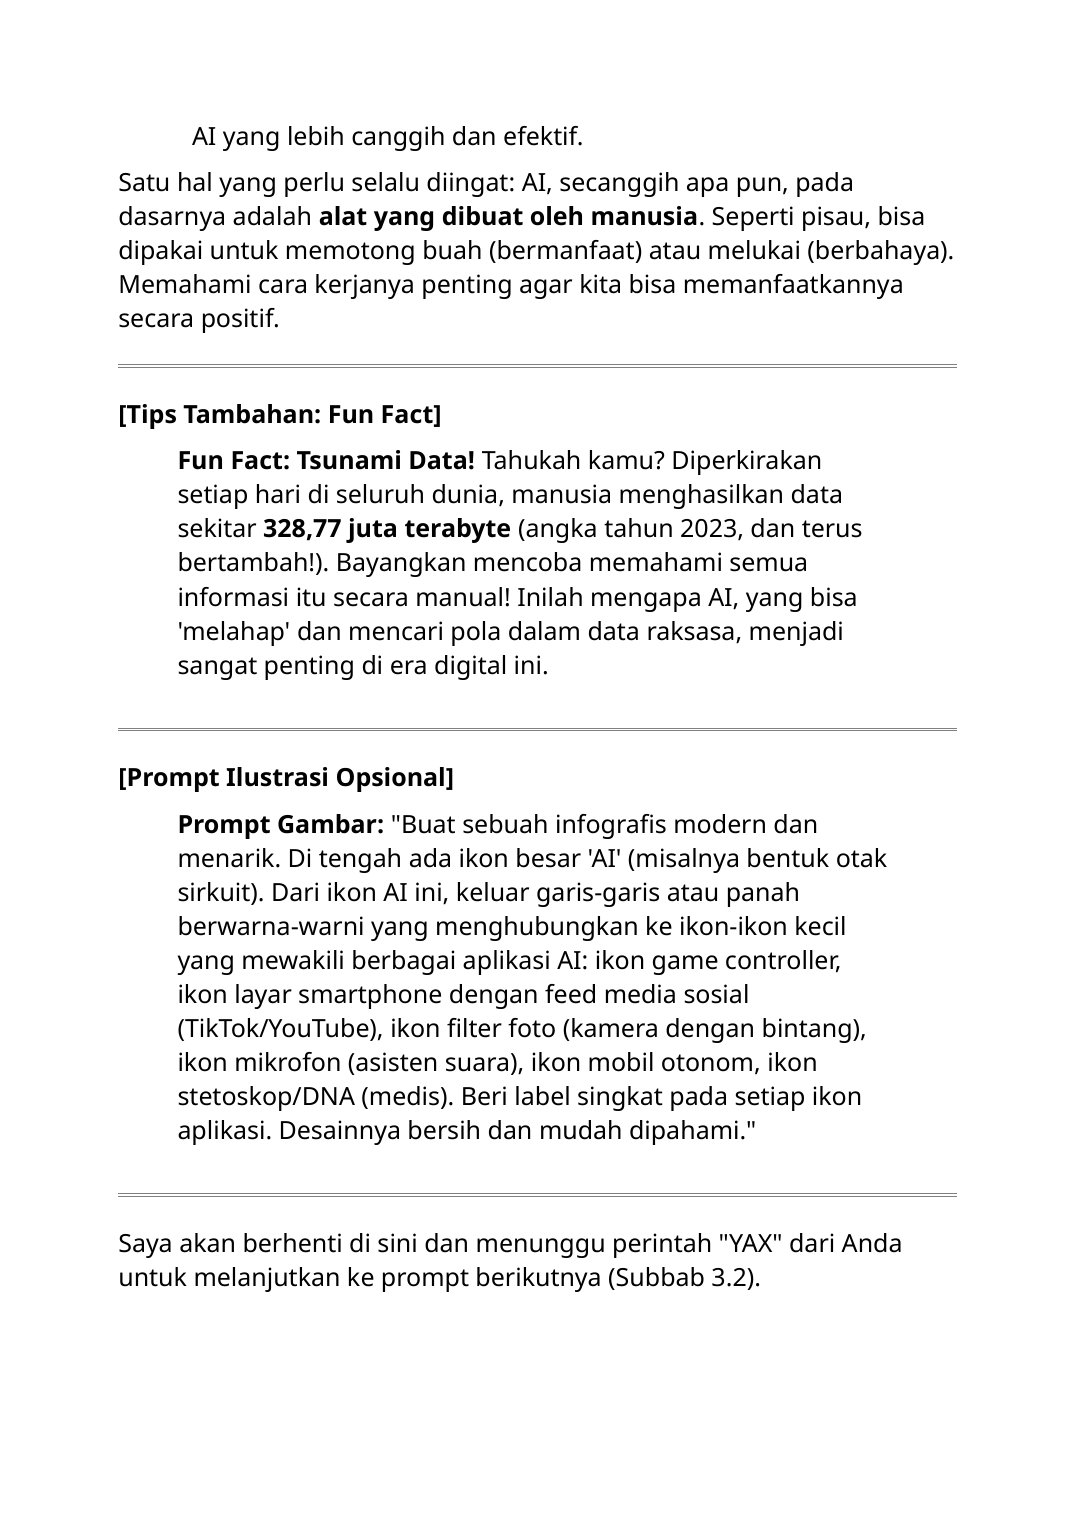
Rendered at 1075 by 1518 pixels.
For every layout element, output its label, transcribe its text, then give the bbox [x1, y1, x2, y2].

text Fun Fact: Tsunami Data! Tahukah kamu? Diperkirakan setiap hari di seluruh dunia, manusia menghasilkan data sekitar 328,77 juta terabyte (angka tahun 2023, dan terus bertambah!). Bayangkan mencoba memahami semua informasi itu secara manual! Inilah mengapa AI, yang bisa 'melahap' dan mencari pola dalam data raksasa, menjadi sangat penting di era digital ini. [177, 443, 898, 681]
text Prompt Gambar: "Buat sebuah infografis modern dan menarik. Di tengah ada ikon besar 'AI' (misalnya bentuk otak sirkuit). Dari ikon AI ini, keluar garis-garis atau panah berwarna-warni yang menghubungkan ke ikon-ikon kecil yang mewakili berbagai aplikasi AI: ikon game controller, ikon layar smartphone dengan feed media sosial (TikTok/YouTube), ikon filter foto (kamera dengan bintang), ikon mikrofon (asisten suara), ikon mobil otonom, ikon stetoskop/DNA (medis). Beri label singkat pada setiap ikon aplikasi. Desainnya bersih dan mudah dipahami." [177, 806, 898, 1147]
text Saya akan berhenti di sini dan menunggu perintah "YAX" dari Anda untuk melanjutkan ke prompt berikutnya (Subbab 3.2). [118, 1225, 957, 1293]
text [Prompt Ilustrasi Opsional] [118, 760, 957, 794]
text Satu hal yang perlu selalu diingat: AI, secanggih apa pun, pada dasarnya adalah alat yang dibuat oleh manusia. Seperti pisau, bisa dipakai untuk memotong buah (bermanfaat) atau melukai (berbahaya). Memahami cara kerjanya penting agar kita bisa memanfaatkannya secara positif. [118, 165, 957, 335]
text [Tips Tambahan: Fun Fact] [118, 396, 957, 430]
list AI yang lebih canggih dan efektif. [162, 118, 957, 152]
